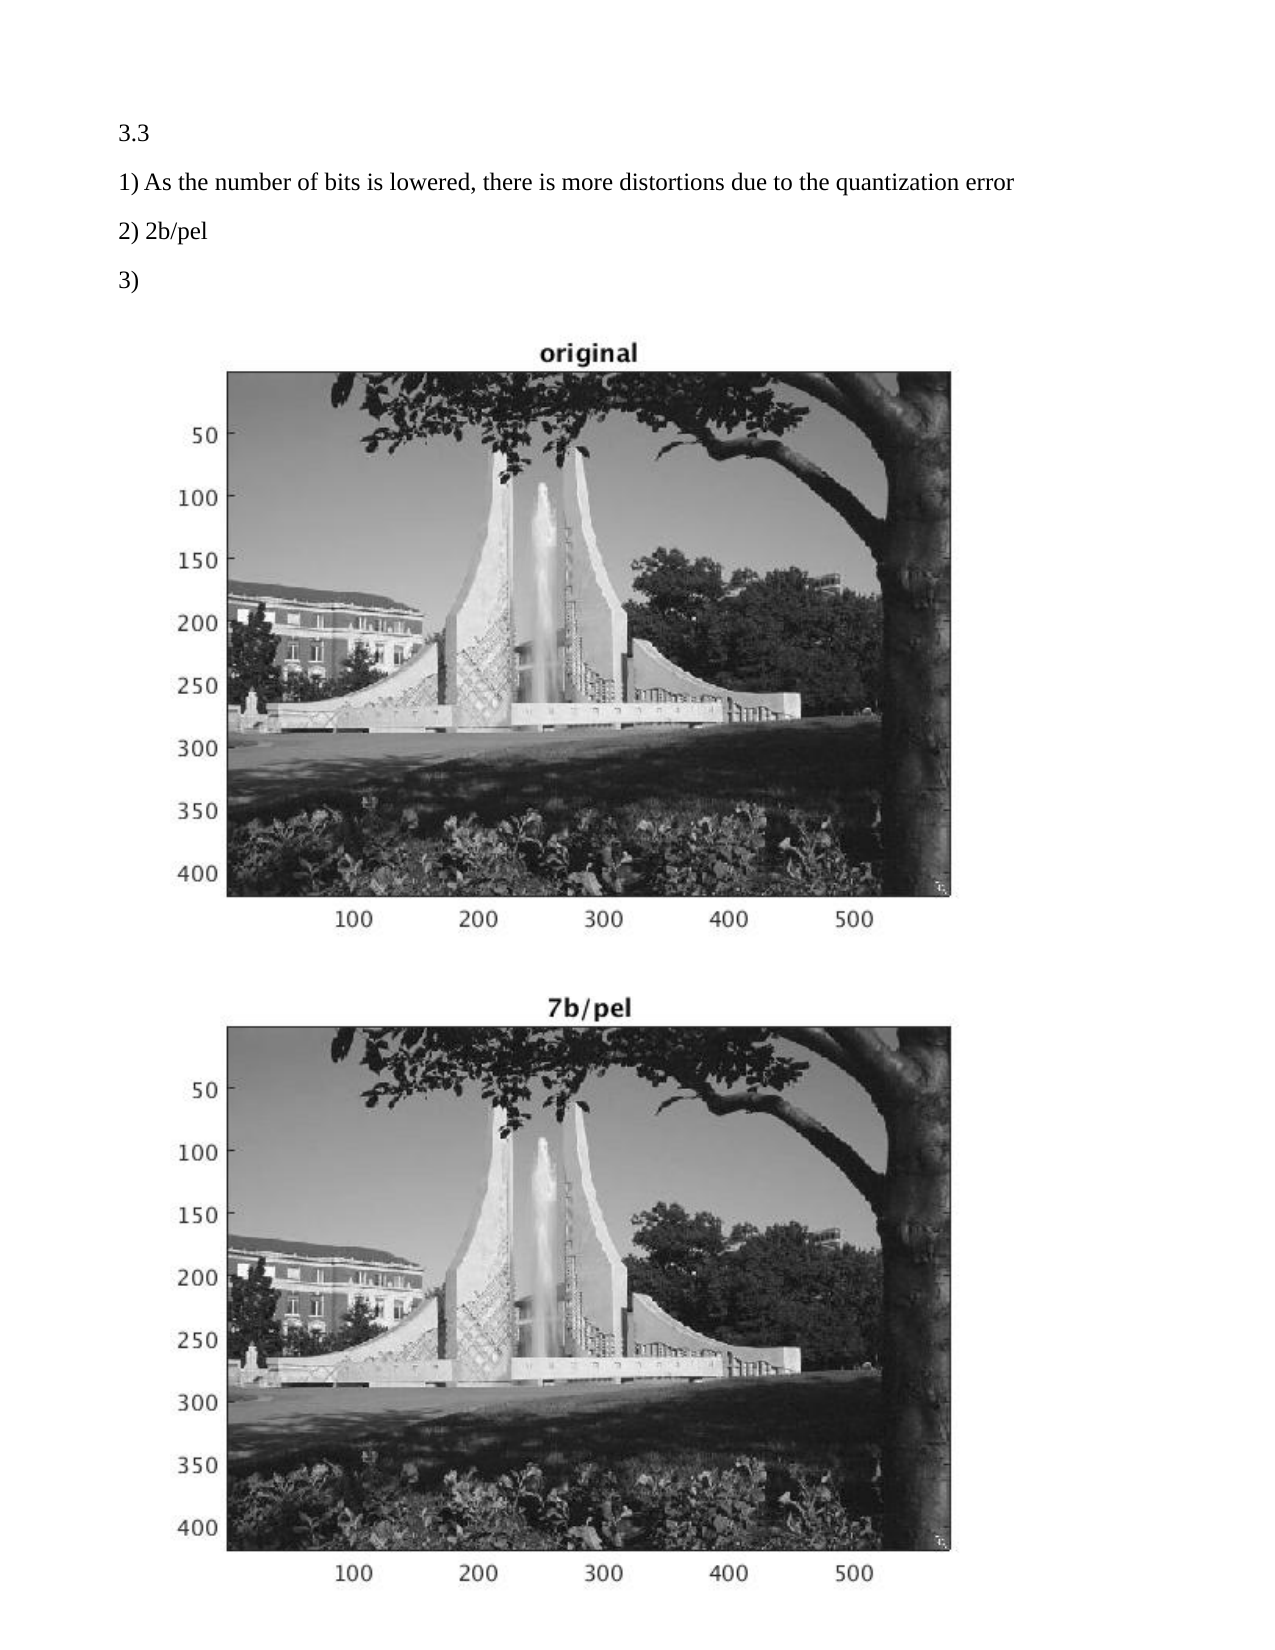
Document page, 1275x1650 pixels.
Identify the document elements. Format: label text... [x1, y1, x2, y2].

picture [108, 298, 1039, 1650]
text 2) 2b/pel [118, 216, 1157, 245]
text 3.3 [118, 118, 1157, 147]
text 1) As the number of bits is lowered, there is more distortions due to the quantization error [118, 167, 1157, 196]
text 3) [118, 265, 1157, 294]
